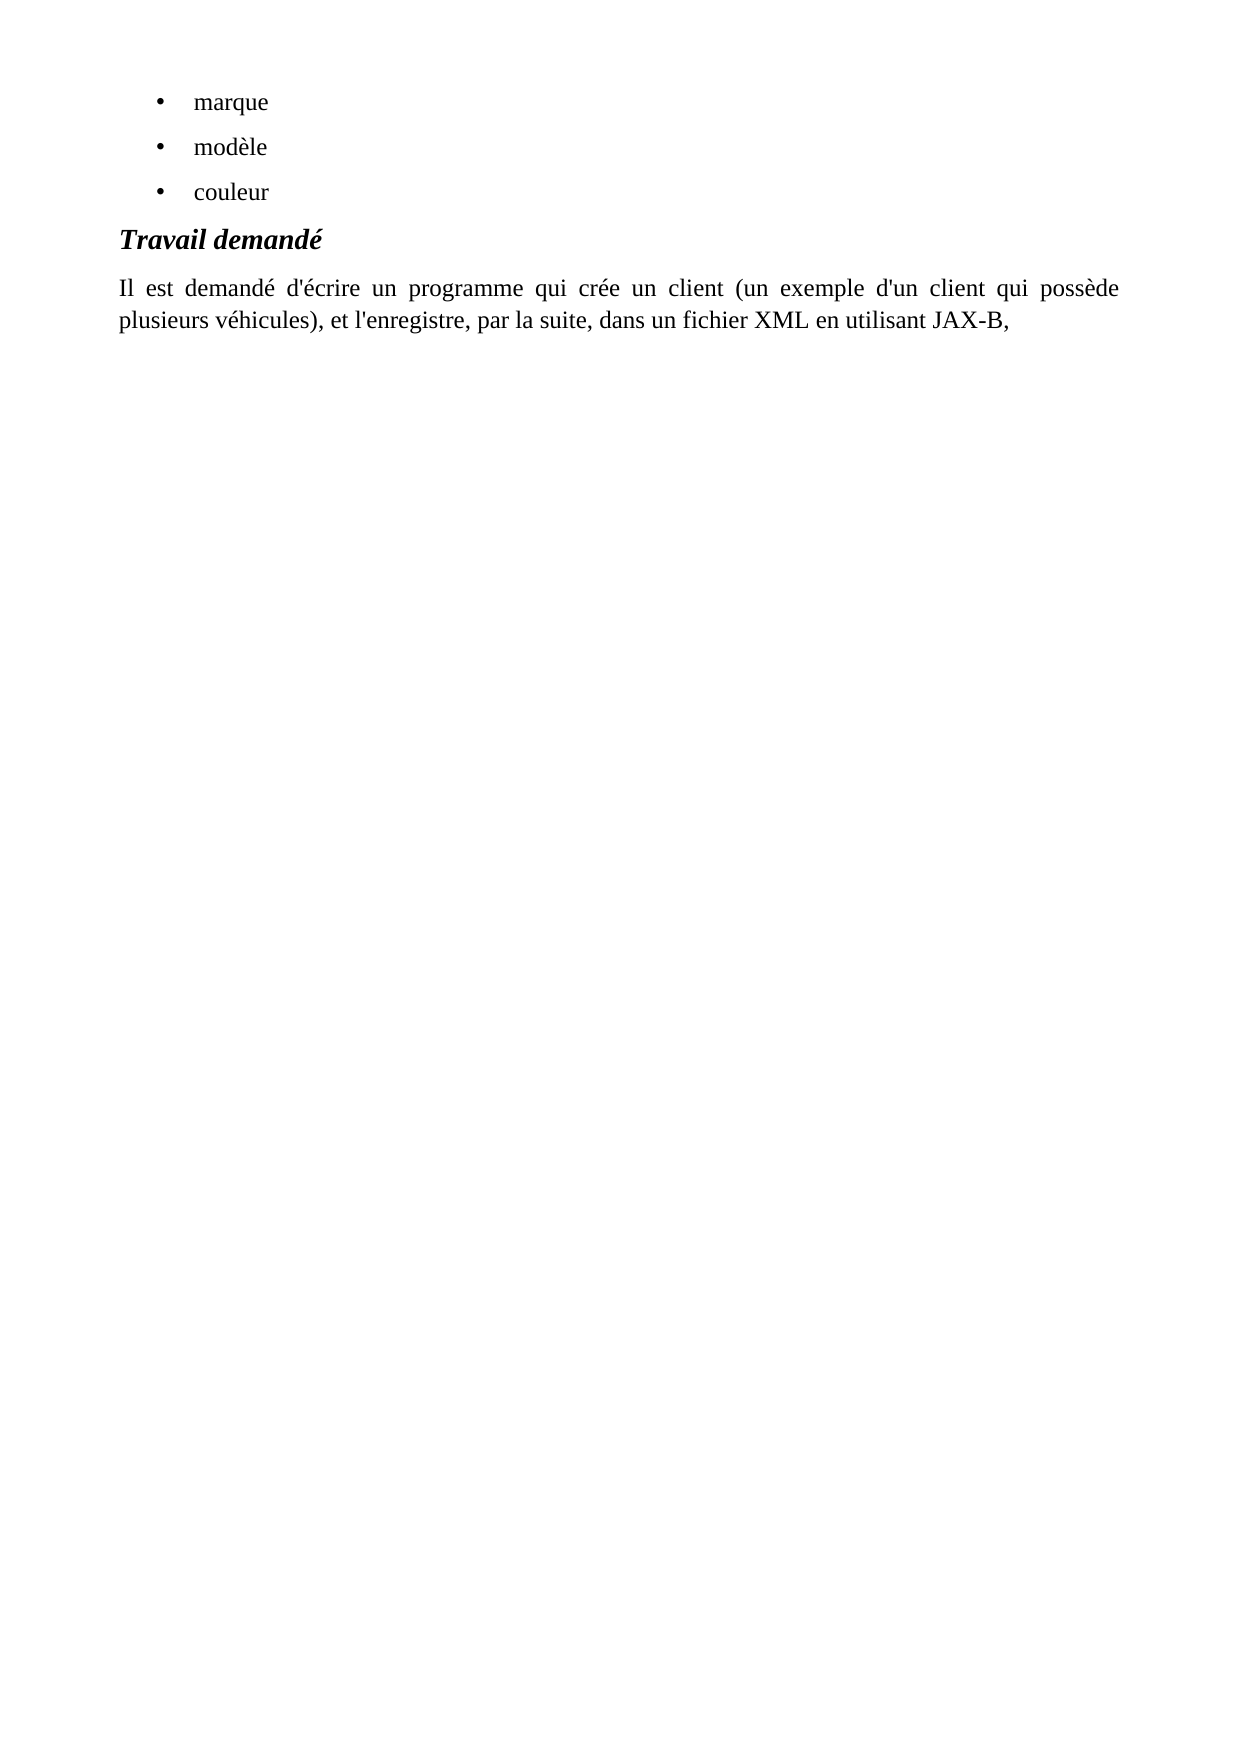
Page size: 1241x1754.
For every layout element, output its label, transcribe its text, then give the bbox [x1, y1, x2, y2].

list marque [156, 87, 1121, 116]
text Travail demandé [119, 222, 1121, 256]
list couleur [156, 177, 1121, 206]
text Il est demandé d'écrire un programme qui crée un client (un exemple d'un client qui possède plusieurs véhicules), et l'enregistre, par la suite, dans un fichier XML en utilisant JAX-B, [119, 273, 1121, 334]
list modèle [156, 132, 1121, 161]
